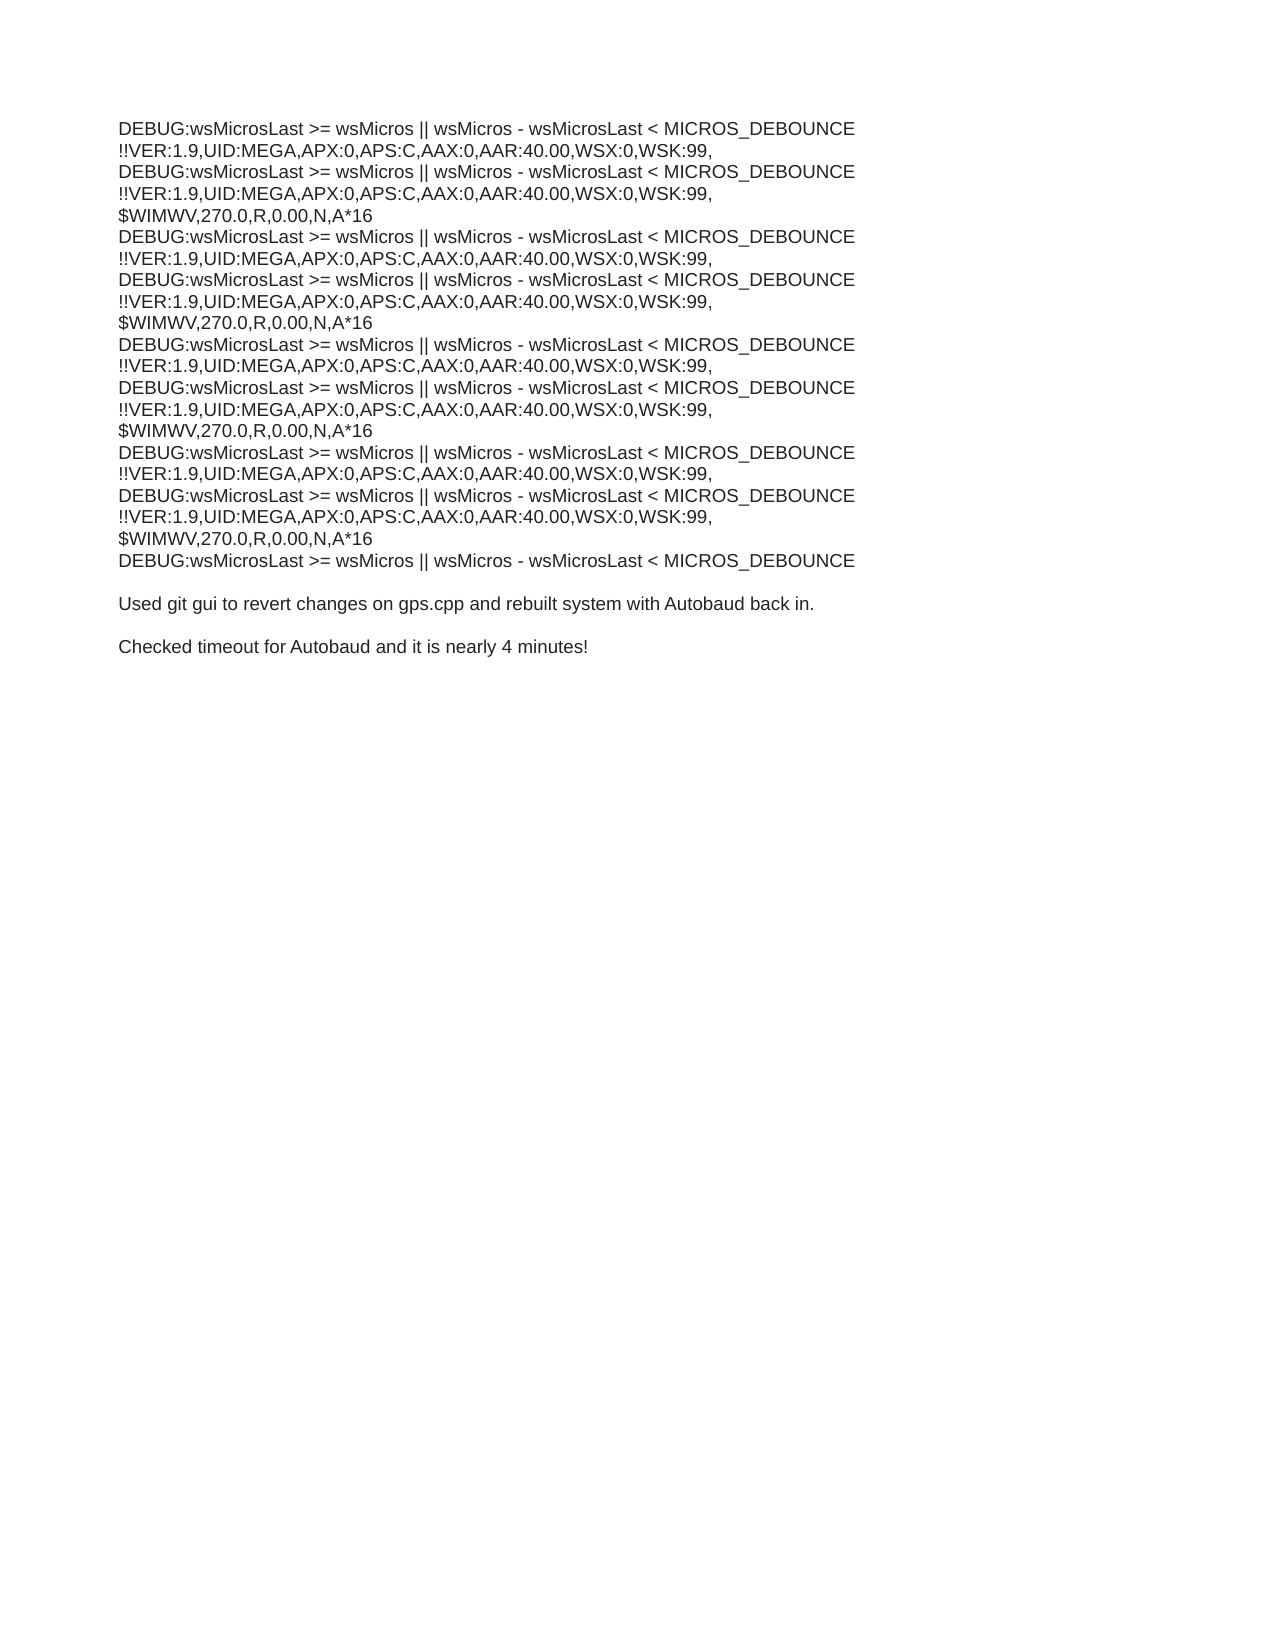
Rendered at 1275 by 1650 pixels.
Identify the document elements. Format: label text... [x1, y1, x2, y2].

text DEBUG:wsMicrosLast >= wsMicros || wsMicros - wsMicrosLast < MICROS_DEBOUNCE [118, 442, 1157, 463]
text $WIMWV,270.0,R,0.00,N,A*16 [118, 528, 1157, 549]
text $WIMWV,270.0,R,0.00,N,A*16 [118, 420, 1157, 442]
text !!VER:1.9,UID:MEGA,APX:0,APS:C,AAX:0,AAR:40.00,WSX:0,WSK:99, [118, 247, 1157, 269]
text !!VER:1.9,UID:MEGA,APX:0,APS:C,AAX:0,AAR:40.00,WSX:0,WSK:99, [118, 398, 1157, 420]
text DEBUG:wsMicrosLast >= wsMicros || wsMicros - wsMicrosLast < MICROS_DEBOUNCE [118, 226, 1157, 247]
text !!VER:1.9,UID:MEGA,APX:0,APS:C,AAX:0,AAR:40.00,WSX:0,WSK:99, [118, 506, 1157, 528]
text DEBUG:wsMicrosLast >= wsMicros || wsMicros - wsMicrosLast < MICROS_DEBOUNCE [118, 377, 1157, 398]
text DEBUG:wsMicrosLast >= wsMicros || wsMicros - wsMicrosLast < MICROS_DEBOUNCE [118, 334, 1157, 355]
text Checked timeout for Autobaud and it is nearly 4 minutes! [118, 636, 1157, 657]
text $WIMWV,270.0,R,0.00,N,A*16 [118, 312, 1157, 334]
text !!VER:1.9,UID:MEGA,APX:0,APS:C,AAX:0,AAR:40.00,WSX:0,WSK:99, [118, 183, 1157, 204]
text !!VER:1.9,UID:MEGA,APX:0,APS:C,AAX:0,AAR:40.00,WSX:0,WSK:99, [118, 291, 1157, 312]
text $WIMWV,270.0,R,0.00,N,A*16 [118, 204, 1157, 226]
text DEBUG:wsMicrosLast >= wsMicros || wsMicros - wsMicrosLast < MICROS_DEBOUNCE [118, 549, 1157, 571]
text DEBUG:wsMicrosLast >= wsMicros || wsMicros - wsMicrosLast < MICROS_DEBOUNCE [118, 161, 1157, 183]
text !!VER:1.9,UID:MEGA,APX:0,APS:C,AAX:0,AAR:40.00,WSX:0,WSK:99, [118, 463, 1157, 485]
text DEBUG:wsMicrosLast >= wsMicros || wsMicros - wsMicrosLast < MICROS_DEBOUNCE [118, 485, 1157, 506]
text DEBUG:wsMicrosLast >= wsMicros || wsMicros - wsMicrosLast < MICROS_DEBOUNCE [118, 118, 1157, 140]
text Used git gui to revert changes on gps.cpp and rebuilt system with Autobaud back in. [118, 592, 1157, 614]
text !!VER:1.9,UID:MEGA,APX:0,APS:C,AAX:0,AAR:40.00,WSX:0,WSK:99, [118, 355, 1157, 377]
text DEBUG:wsMicrosLast >= wsMicros || wsMicros - wsMicrosLast < MICROS_DEBOUNCE [118, 269, 1157, 291]
text !!VER:1.9,UID:MEGA,APX:0,APS:C,AAX:0,AAR:40.00,WSX:0,WSK:99, [118, 140, 1157, 161]
